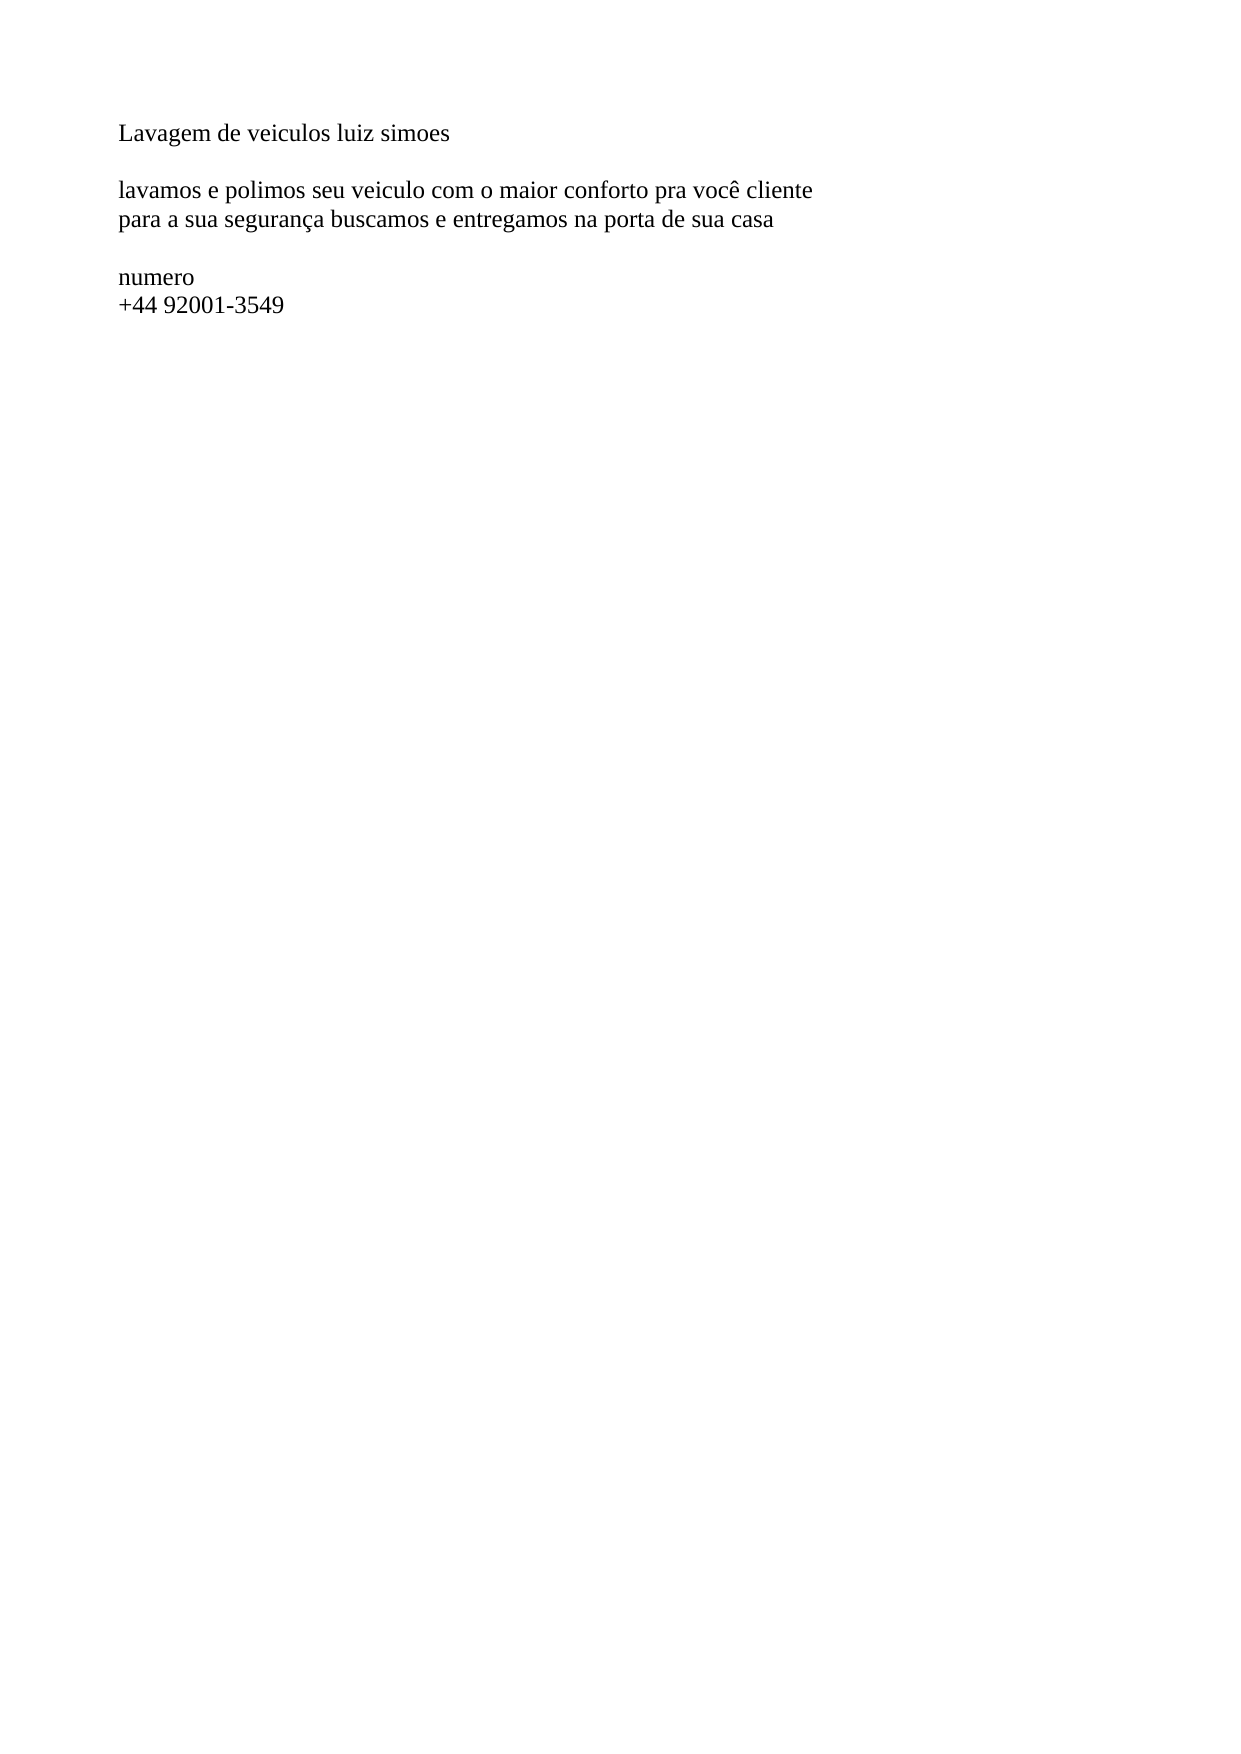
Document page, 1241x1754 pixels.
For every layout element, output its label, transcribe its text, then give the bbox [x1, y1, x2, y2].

text numero [118, 262, 1122, 291]
text Lavagem de veiculos luiz simoes [118, 118, 1122, 147]
text +44 92001-3549 [118, 291, 1122, 319]
text para a sua segurança buscamos e entregamos na porta de sua casa [118, 204, 1122, 233]
text lavamos e polimos seu veiculo com o maior conforto pra você cliente [118, 176, 1122, 204]
